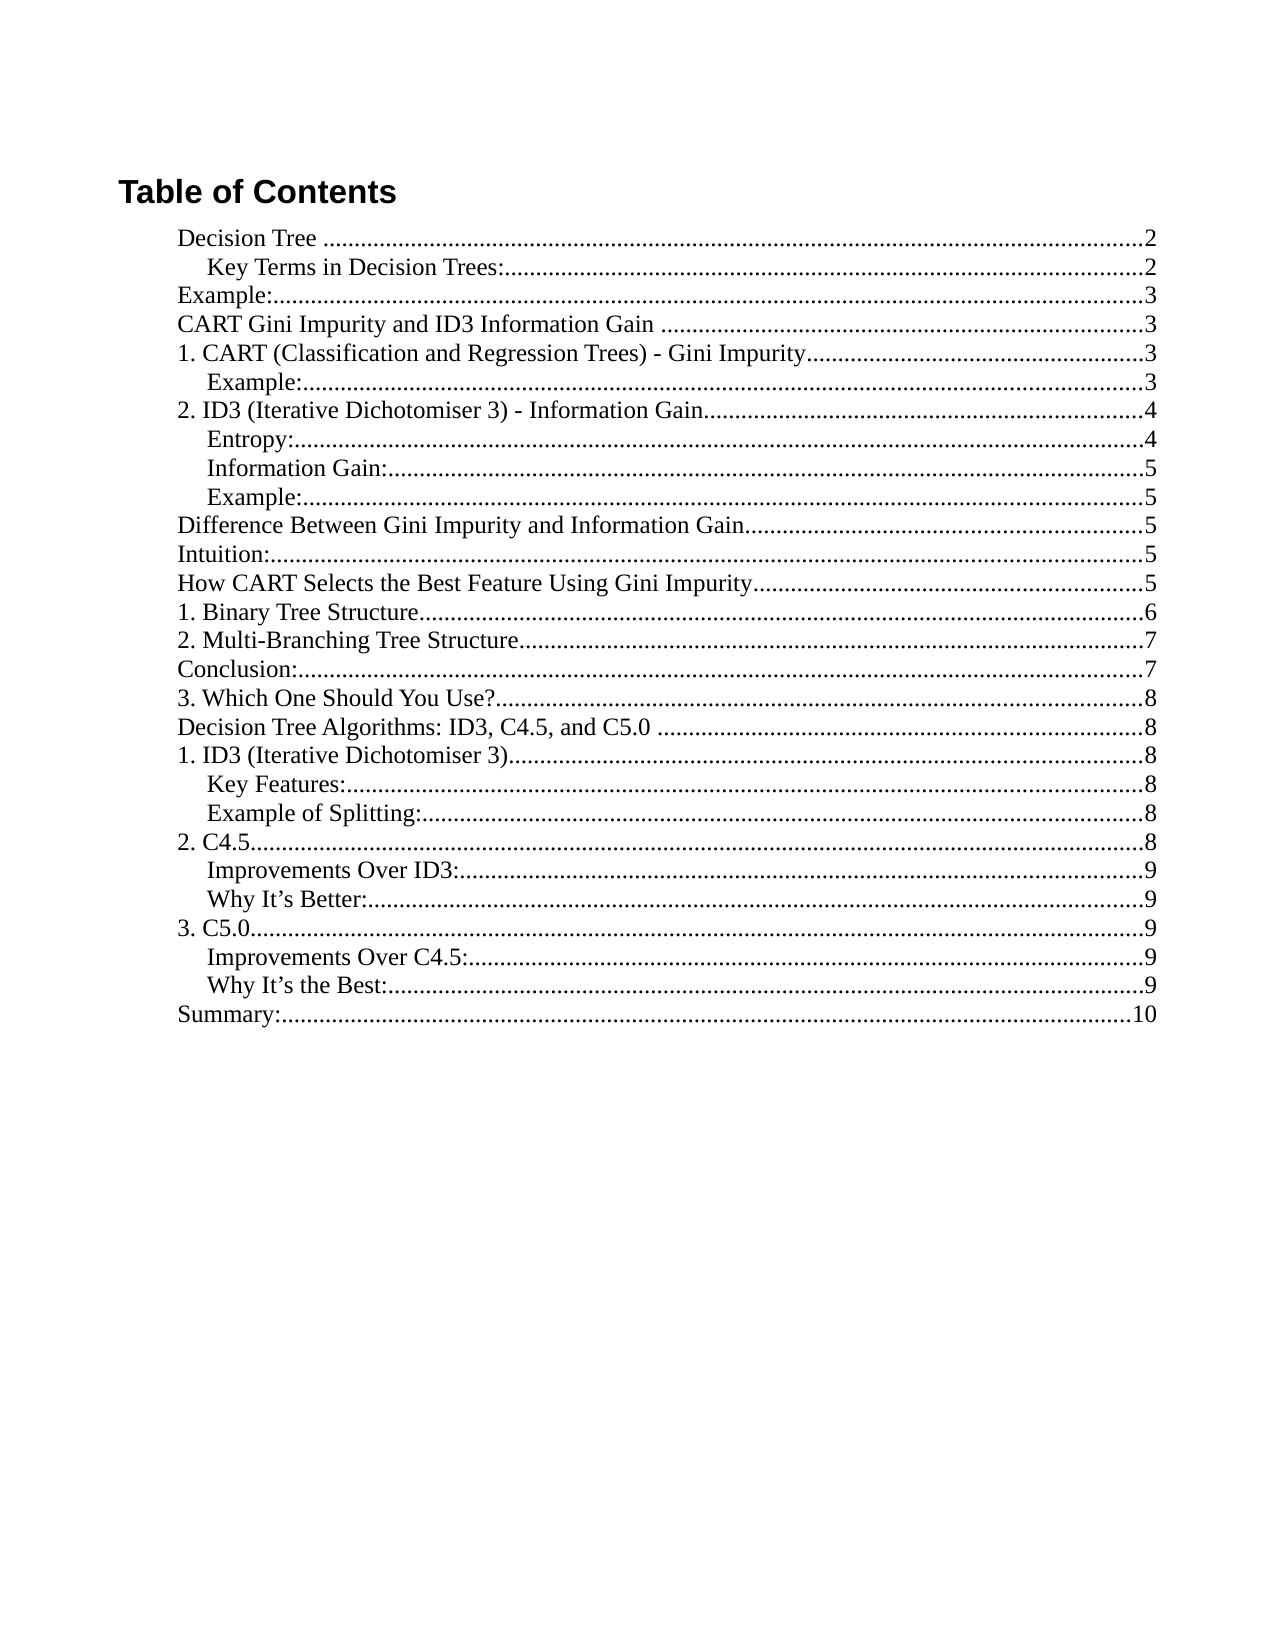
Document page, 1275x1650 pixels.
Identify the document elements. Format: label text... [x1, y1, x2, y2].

text Why It’s the Best: 9 [207, 970, 1157, 999]
text 1. ID3 (Iterative Dichotomiser 3) 8 [177, 740, 1157, 769]
text Decision Tree Algorithms: ID3, C4.5, and C5.0 8 [177, 712, 1157, 740]
text Key Features: 8 [207, 769, 1157, 798]
text 3. Which One Should You Use? 8 [177, 683, 1157, 712]
text 2. ID3 (Iterative Dichotomiser 3) - Information Gain 4 [177, 395, 1157, 424]
subtitle Table of Contents [118, 172, 1157, 210]
text Improvements Over ID3: 9 [207, 855, 1157, 884]
text Key Terms in Decision Trees: 2 [207, 252, 1157, 280]
text Entropy: 4 [207, 424, 1157, 453]
text Difference Between Gini Impurity and Information Gain 5 [177, 510, 1157, 539]
text Summary: 10 [177, 999, 1157, 1028]
text 2. Multi-Branching Tree Structure 7 [177, 625, 1157, 654]
text Example of Splitting: 8 [207, 798, 1157, 827]
text Intuition: 5 [177, 539, 1157, 568]
text Conclusion: 7 [177, 654, 1157, 683]
text 1. Binary Tree Structure 6 [177, 597, 1157, 625]
text CART Gini Impurity and ID3 Information Gain 3 [177, 309, 1157, 338]
text Why It’s Better: 9 [207, 884, 1157, 913]
text 2. C4.5 8 [177, 827, 1157, 855]
text Example: 3 [177, 280, 1157, 309]
text Example: 3 [207, 367, 1157, 395]
text 3. C5.0 9 [177, 913, 1157, 942]
text Example: 5 [207, 482, 1157, 510]
text Information Gain: 5 [207, 453, 1157, 482]
text 1. CART (Classification and Regression Trees) - Gini Impurity 3 [177, 338, 1157, 367]
text Improvements Over C4.5: 9 [207, 942, 1157, 970]
text How CART Selects the Best Feature Using Gini Impurity 5 [177, 568, 1157, 597]
text Decision Tree 2 [177, 223, 1157, 252]
